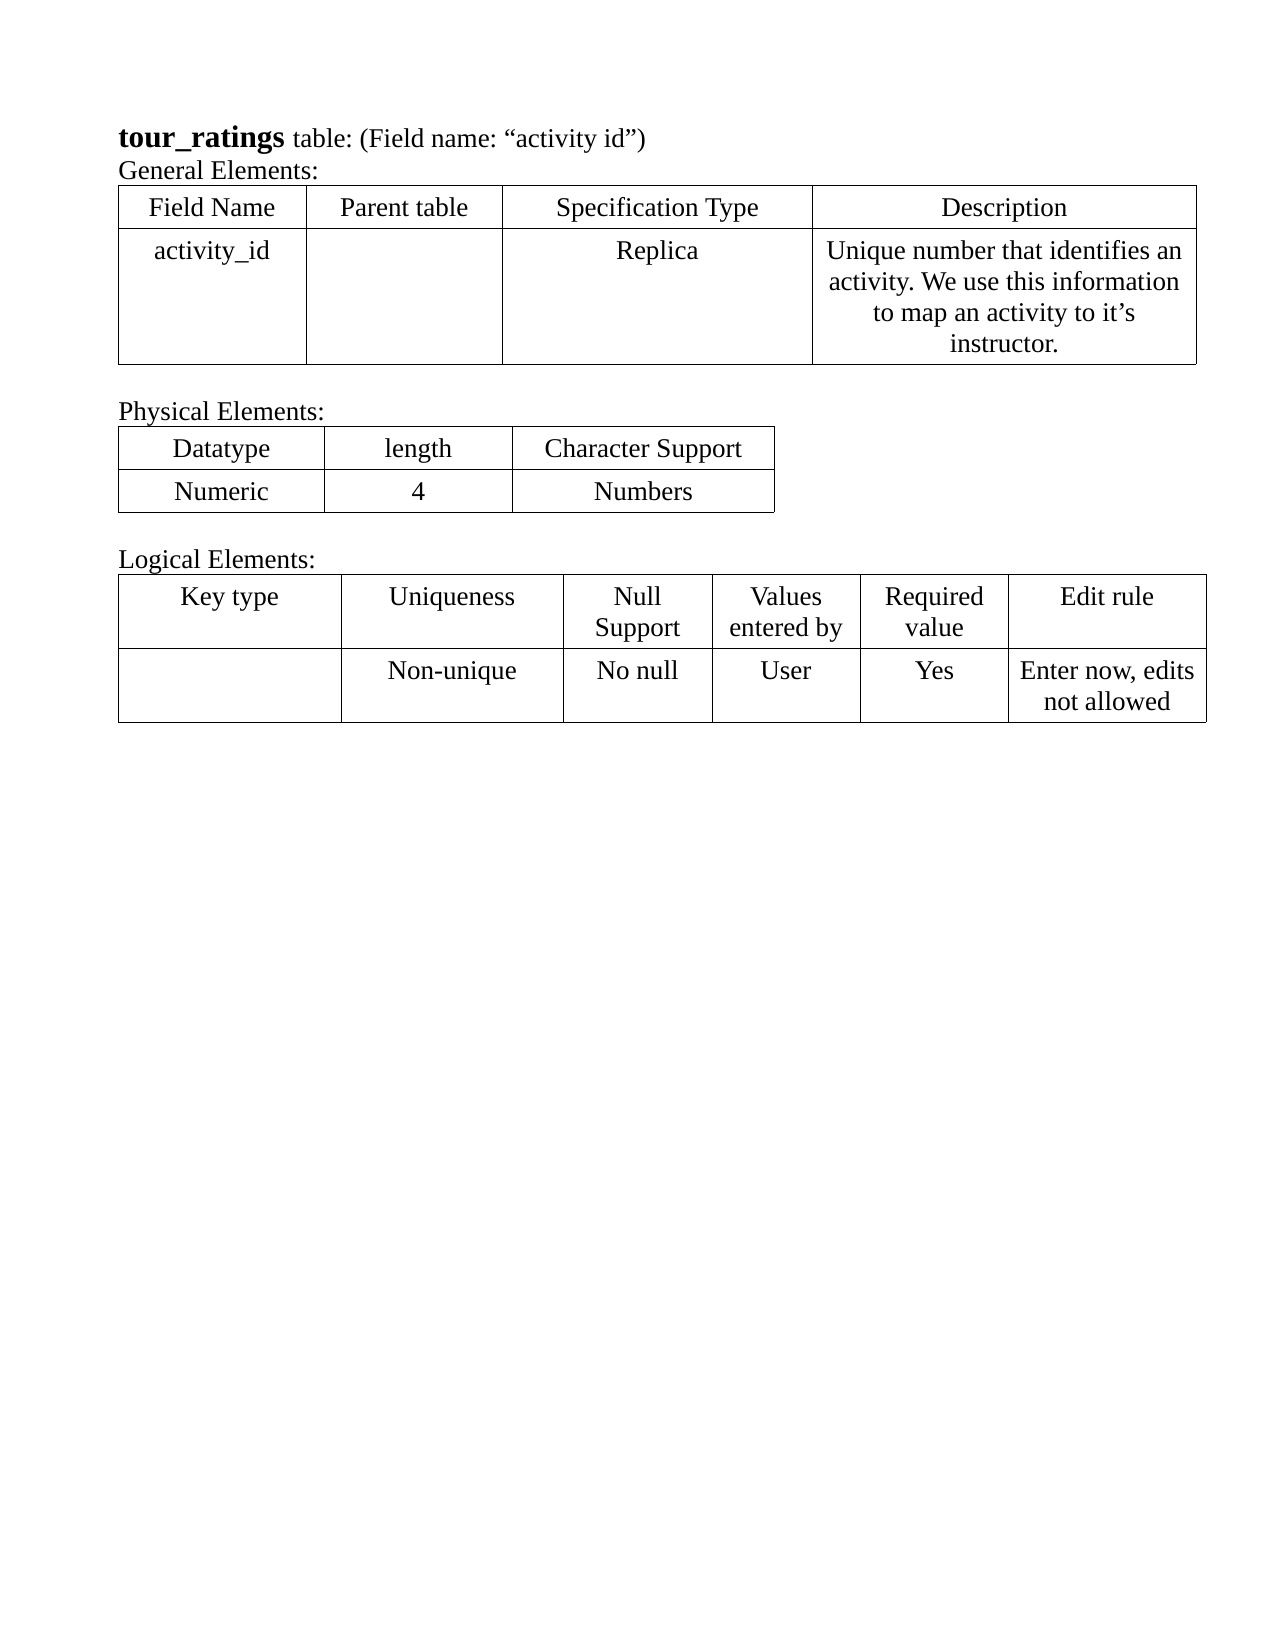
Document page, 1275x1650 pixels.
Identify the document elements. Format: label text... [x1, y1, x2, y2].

table_header Edit rule [1009, 575, 1206, 648]
text tour_ratings table: (Field name: “activity id”) [118, 118, 1157, 154]
table_header Key type [119, 575, 341, 648]
table_cell No null [564, 649, 712, 722]
text Logical Elements: [118, 543, 1157, 574]
table_cell Yes [861, 649, 1008, 722]
table_header Field Name [119, 186, 306, 228]
table_cell Replica [503, 229, 812, 364]
table_cell 4 [325, 470, 512, 512]
table_header Specification Type [503, 186, 812, 228]
table_cell Unique number that identifies an activity. We use this information to map an activity to it’s instructor. [813, 229, 1196, 364]
table_header Values entered by [713, 575, 860, 648]
table_cell Numbers [513, 470, 774, 512]
table_header length [325, 427, 512, 469]
table_cell [307, 229, 502, 364]
table_cell Enter now, edits not allowed [1009, 649, 1206, 722]
table_header Null Support [564, 575, 712, 648]
table_cell Numeric [119, 470, 324, 512]
table_cell activity_id [119, 229, 306, 364]
table_header Parent table [307, 186, 502, 228]
table_cell Non-unique [342, 649, 563, 722]
table_header Description [813, 186, 1196, 228]
table_header Uniqueness [342, 575, 563, 648]
table_cell User [713, 649, 860, 722]
table_cell [119, 649, 341, 722]
text General Elements: [118, 154, 1157, 185]
table_header Required value [861, 575, 1008, 648]
table_header Datatype [119, 427, 324, 469]
text Physical Elements: [118, 395, 1157, 426]
table_header Character Support [513, 427, 774, 469]
